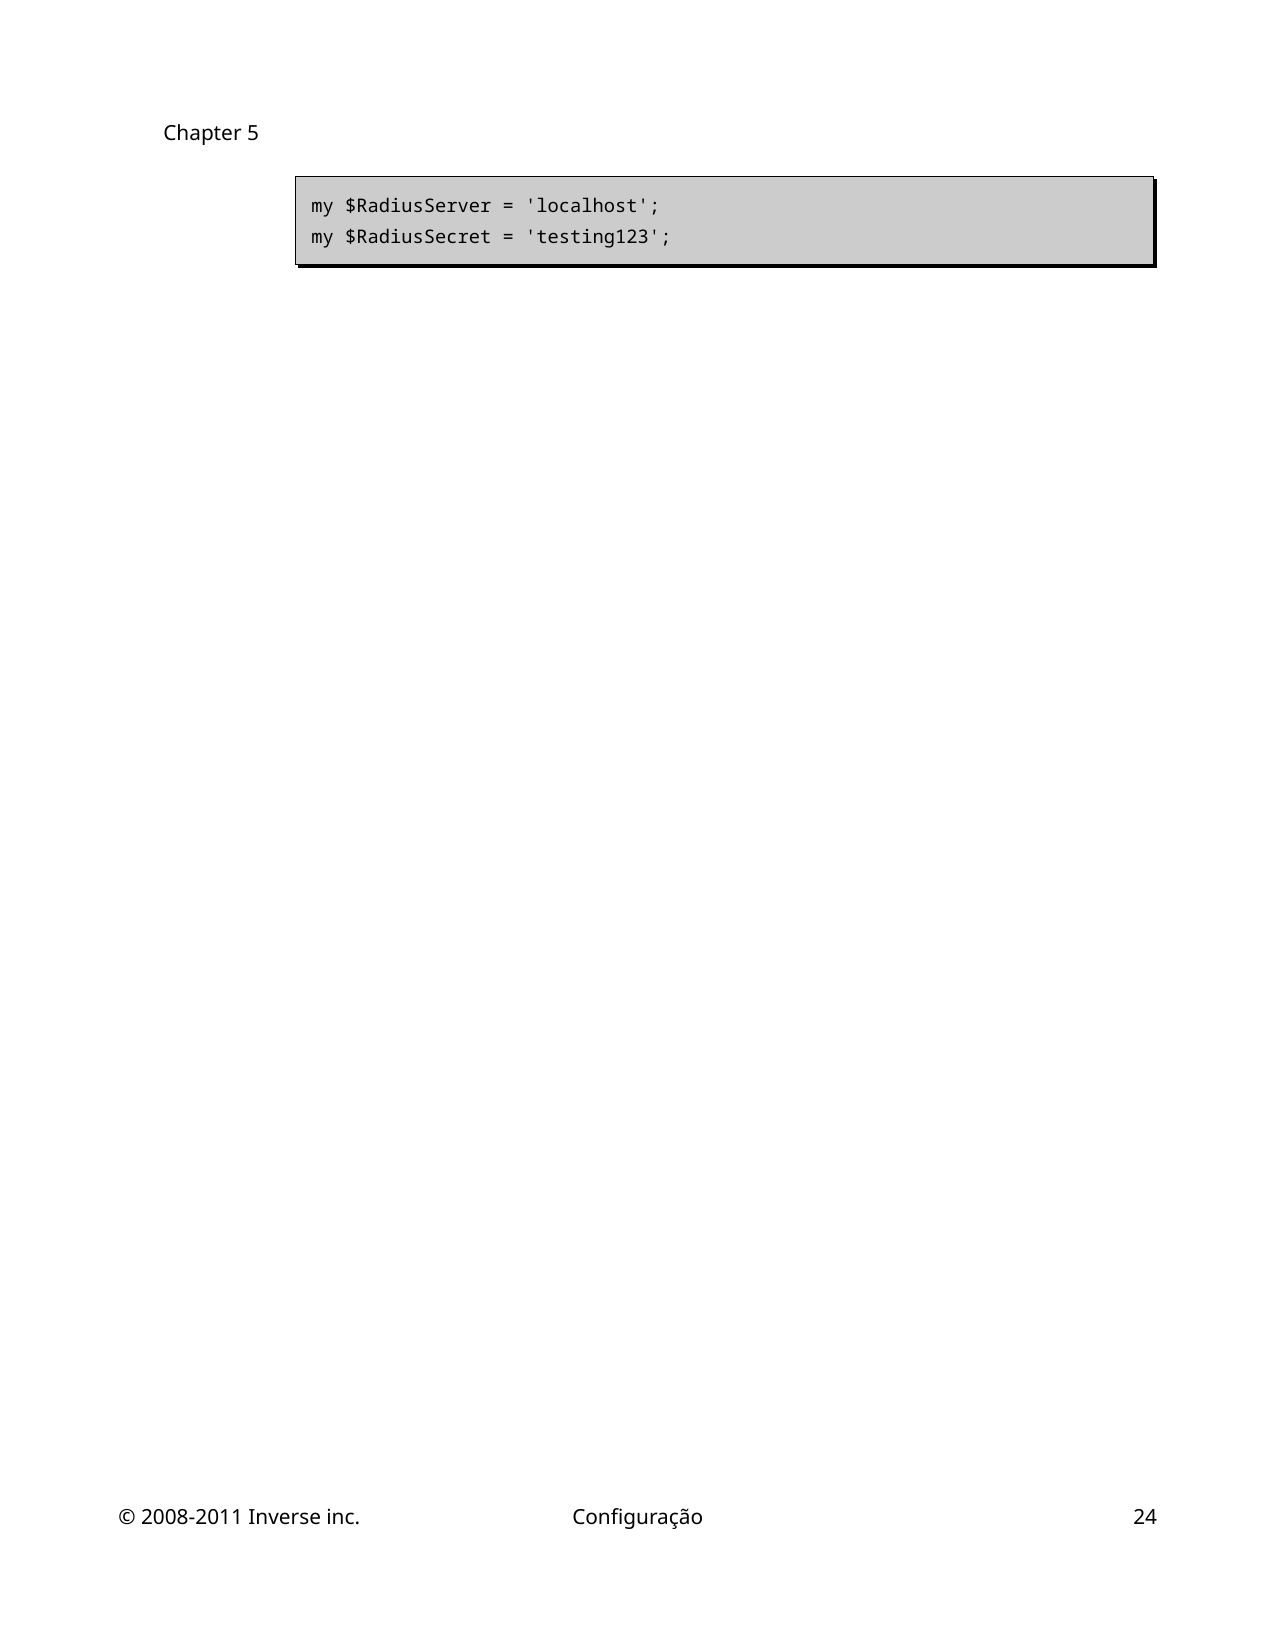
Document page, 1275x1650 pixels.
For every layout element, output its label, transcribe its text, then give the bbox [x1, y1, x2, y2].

text my $RadiusServer = 'localhost'; [296, 177, 1153, 207]
text my $RadiusSecret = 'testing123'; [296, 207, 1153, 264]
